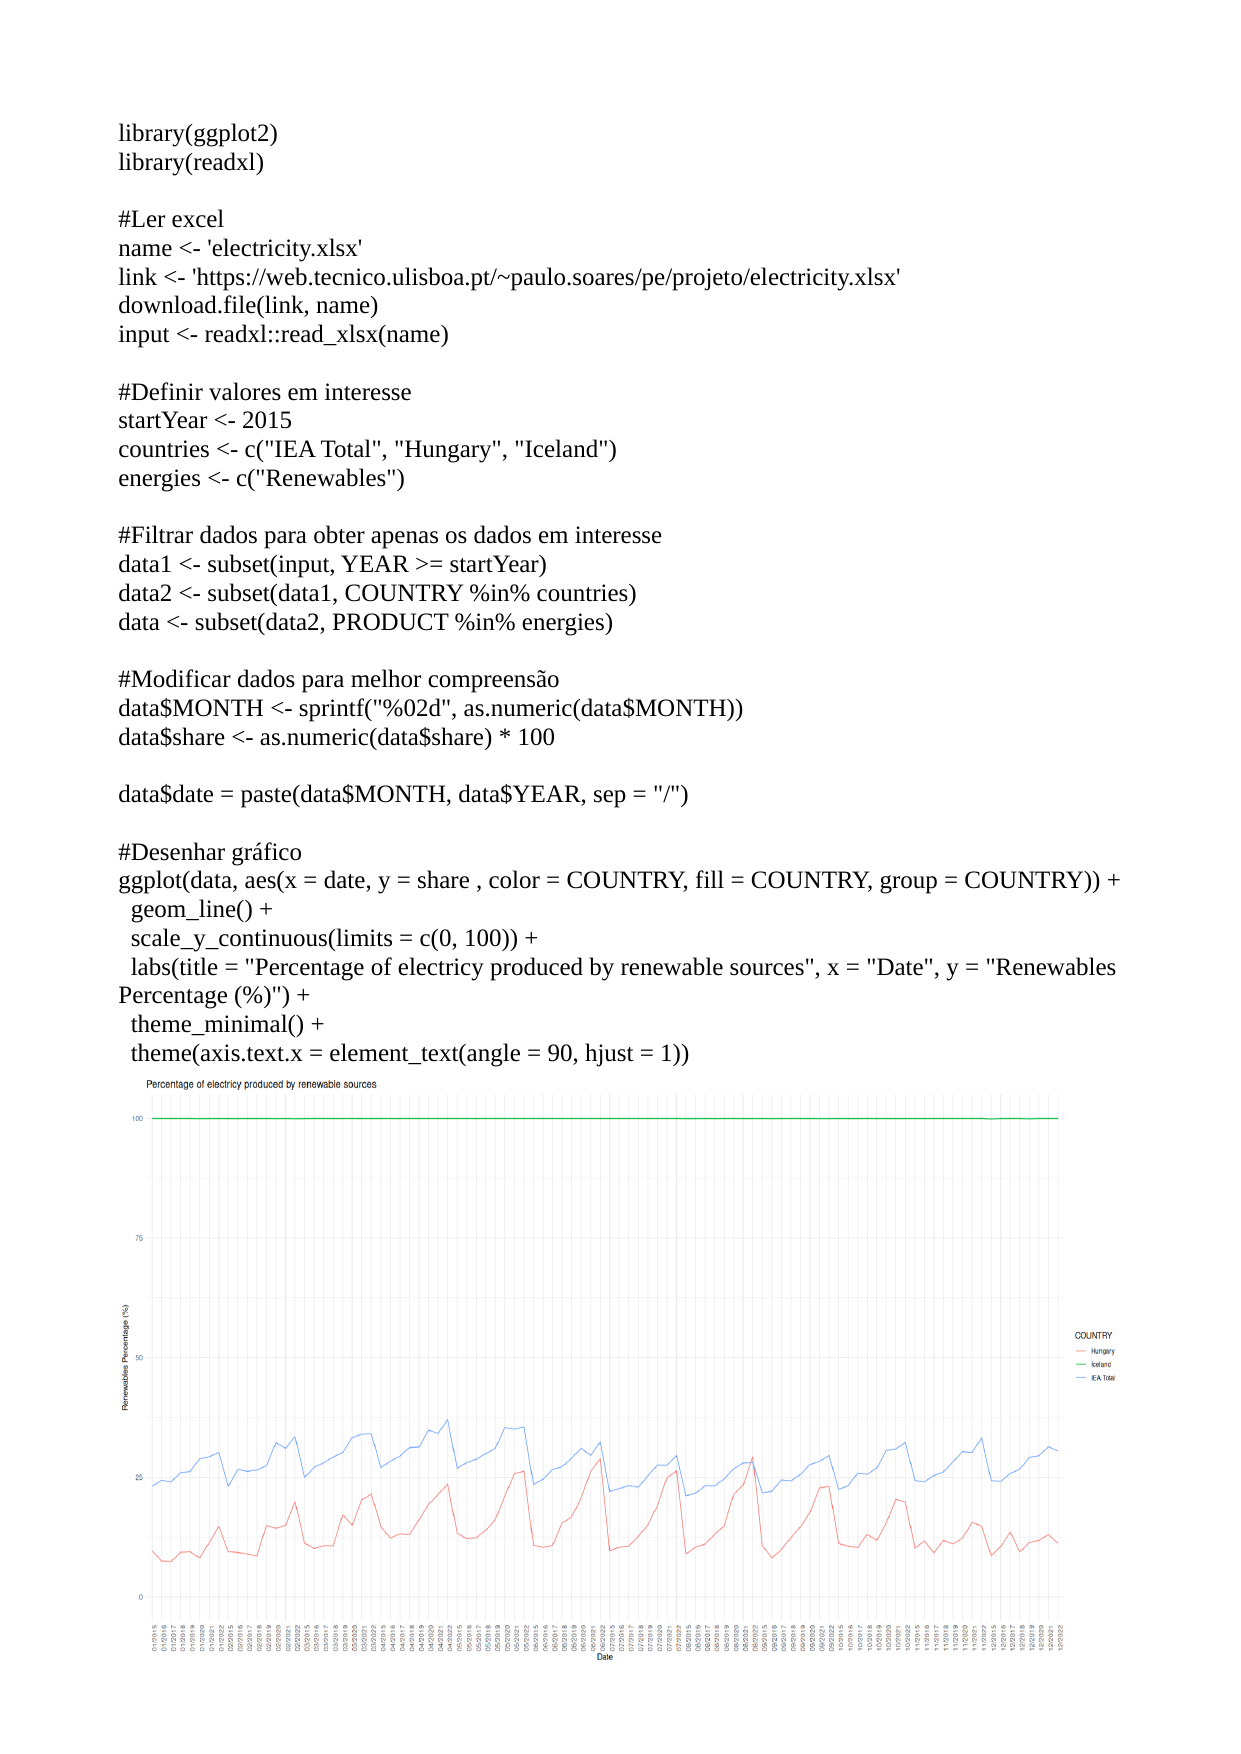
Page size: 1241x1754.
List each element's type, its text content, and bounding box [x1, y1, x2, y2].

text countries <- c("IEA Total", "Hungary", "Iceland") [118, 434, 1122, 463]
text #Filtrar dados para obter apenas os dados em interesse [118, 521, 1122, 549]
text link <- 'https://web.tecnico.ulisboa.pt/~paulo.soares/pe/projeto/electricity.xlsx' [118, 262, 1122, 291]
picture [118, 1077, 1123, 1666]
text data1 <- subset(input, YEAR >= startYear) [118, 549, 1122, 578]
text scale_y_continuous(limits = c(0, 100)) + [118, 923, 1122, 952]
text data$MONTH <- sprintf("%02d", as.numeric(data$MONTH)) [118, 693, 1122, 722]
text #Definir valores em interesse [118, 377, 1122, 406]
text startYear <- 2015 [118, 406, 1122, 434]
text theme_minimal() + [118, 1009, 1122, 1038]
text #Modificar dados para melhor compreensão [118, 664, 1122, 693]
text library(readxl) [118, 147, 1122, 176]
text geom_line() + [118, 894, 1122, 923]
text theme(axis.text.x = element_text(angle = 90, hjust = 1)) [118, 1038, 1122, 1067]
text data$date = paste(data$MONTH, data$YEAR, sep = "/") [118, 779, 1122, 808]
text #Desenhar gráfico [118, 837, 1122, 866]
text energies <- c("Renewables") [118, 463, 1122, 492]
text input <- readxl::read_xlsx(name) [118, 319, 1122, 348]
text data <- subset(data2, PRODUCT %in% energies) [118, 607, 1122, 636]
text #Ler excel [118, 204, 1122, 233]
text download.file(link, name) [118, 291, 1122, 319]
text library(ggplot2) [118, 118, 1122, 147]
text ggplot(data, aes(x = date, y = share , color = COUNTRY, fill = COUNTRY, group = COUNTRY)) + [118, 866, 1122, 894]
text data2 <- subset(data1, COUNTRY %in% countries) [118, 578, 1122, 607]
text name <- 'electricity.xlsx' [118, 233, 1122, 262]
text labs(title = "Percentage of electricy produced by renewable sources", x = "Date", y = "Renewables Percentage (%)") + [118, 952, 1122, 1009]
text data$share <- as.numeric(data$share) * 100 [118, 722, 1122, 751]
